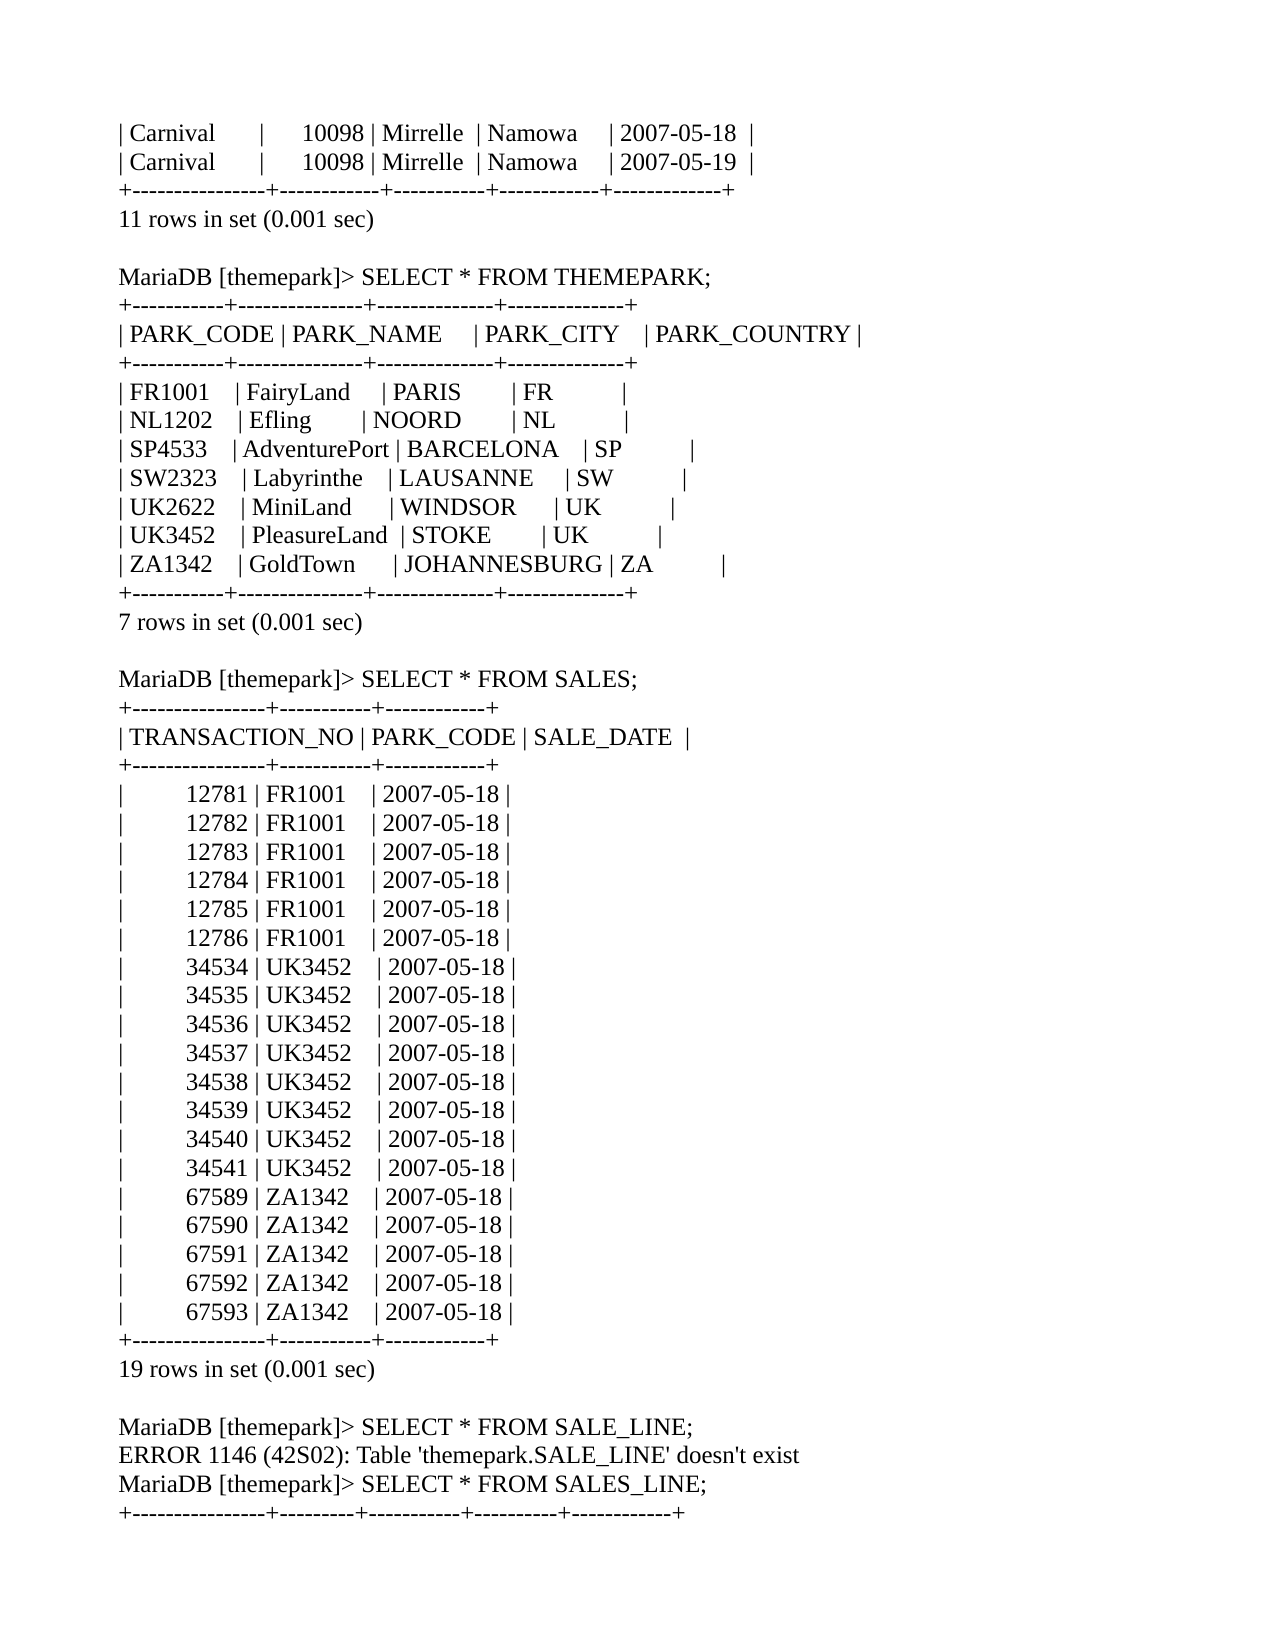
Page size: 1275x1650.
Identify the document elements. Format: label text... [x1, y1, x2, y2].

text | 12784 | FR1001 | 2007-05-18 | [118, 866, 1157, 894]
text | 67590 | ZA1342 | 2007-05-18 | [118, 1211, 1157, 1239]
text | 67589 | ZA1342 | 2007-05-18 | [118, 1182, 1157, 1211]
text | PARK_CODE | PARK_NAME | PARK_CITY | PARK_COUNTRY | [118, 319, 1157, 348]
text MariaDB [themepark]> SELECT * FROM SALES_LINE; [118, 1469, 1157, 1498]
text | 67593 | ZA1342 | 2007-05-18 | [118, 1297, 1157, 1326]
text | 34536 | UK3452 | 2007-05-18 | [118, 1009, 1157, 1038]
text | 34535 | UK3452 | 2007-05-18 | [118, 981, 1157, 1009]
text +----------------+------------+-----------+------------+-------------+ [118, 176, 1157, 204]
text | 34540 | UK3452 | 2007-05-18 | [118, 1124, 1157, 1153]
text | 12785 | FR1001 | 2007-05-18 | [118, 894, 1157, 923]
text +----------------+-----------+------------+ [118, 751, 1157, 779]
text ERROR 1146 (42S02): Table 'themepark.SALE_LINE' doesn't exist [118, 1441, 1157, 1469]
text | UK2622 | MiniLand | WINDSOR | UK | [118, 492, 1157, 521]
text | 12786 | FR1001 | 2007-05-18 | [118, 923, 1157, 952]
text | TRANSACTION_NO | PARK_CODE | SALE_DATE | [118, 722, 1157, 751]
text | 34539 | UK3452 | 2007-05-18 | [118, 1096, 1157, 1124]
text MariaDB [themepark]> SELECT * FROM SALE_LINE; [118, 1412, 1157, 1441]
text | 12782 | FR1001 | 2007-05-18 | [118, 808, 1157, 837]
text MariaDB [themepark]> SELECT * FROM SALES; [118, 664, 1157, 693]
text | SW2323 | Labyrinthe | LAUSANNE | SW | [118, 463, 1157, 492]
text | NL1202 | Efling | NOORD | NL | [118, 406, 1157, 434]
text | 12783 | FR1001 | 2007-05-18 | [118, 837, 1157, 866]
text +-----------+---------------+--------------+--------------+ [118, 348, 1157, 377]
text +-----------+---------------+--------------+--------------+ [118, 291, 1157, 319]
text +-----------+---------------+--------------+--------------+ [118, 578, 1157, 607]
text | FR1001 | FairyLand | PARIS | FR | [118, 377, 1157, 406]
text 7 rows in set (0.001 sec) [118, 607, 1157, 636]
text | 34538 | UK3452 | 2007-05-18 | [118, 1067, 1157, 1096]
text | Carnival | 10098 | Mirrelle | Namowa | 2007-05-19 | [118, 147, 1157, 176]
text | 34541 | UK3452 | 2007-05-18 | [118, 1153, 1157, 1182]
text +----------------+-----------+------------+ [118, 693, 1157, 722]
text MariaDB [themepark]> SELECT * FROM THEMEPARK; [118, 262, 1157, 291]
text +----------------+-----------+------------+ [118, 1326, 1157, 1354]
text +----------------+---------+-----------+----------+------------+ [118, 1498, 1157, 1527]
text | 67592 | ZA1342 | 2007-05-18 | [118, 1268, 1157, 1297]
text | SP4533 | AdventurePort | BARCELONA | SP | [118, 434, 1157, 463]
text | 34534 | UK3452 | 2007-05-18 | [118, 952, 1157, 981]
text | 67591 | ZA1342 | 2007-05-18 | [118, 1239, 1157, 1268]
text 11 rows in set (0.001 sec) [118, 204, 1157, 233]
text | UK3452 | PleasureLand | STOKE | UK | [118, 521, 1157, 549]
text | 34537 | UK3452 | 2007-05-18 | [118, 1038, 1157, 1067]
text | 12781 | FR1001 | 2007-05-18 | [118, 779, 1157, 808]
text | ZA1342 | GoldTown | JOHANNESBURG | ZA | [118, 549, 1157, 578]
text | Carnival | 10098 | Mirrelle | Namowa | 2007-05-18 | [118, 118, 1157, 147]
text 19 rows in set (0.001 sec) [118, 1354, 1157, 1383]
